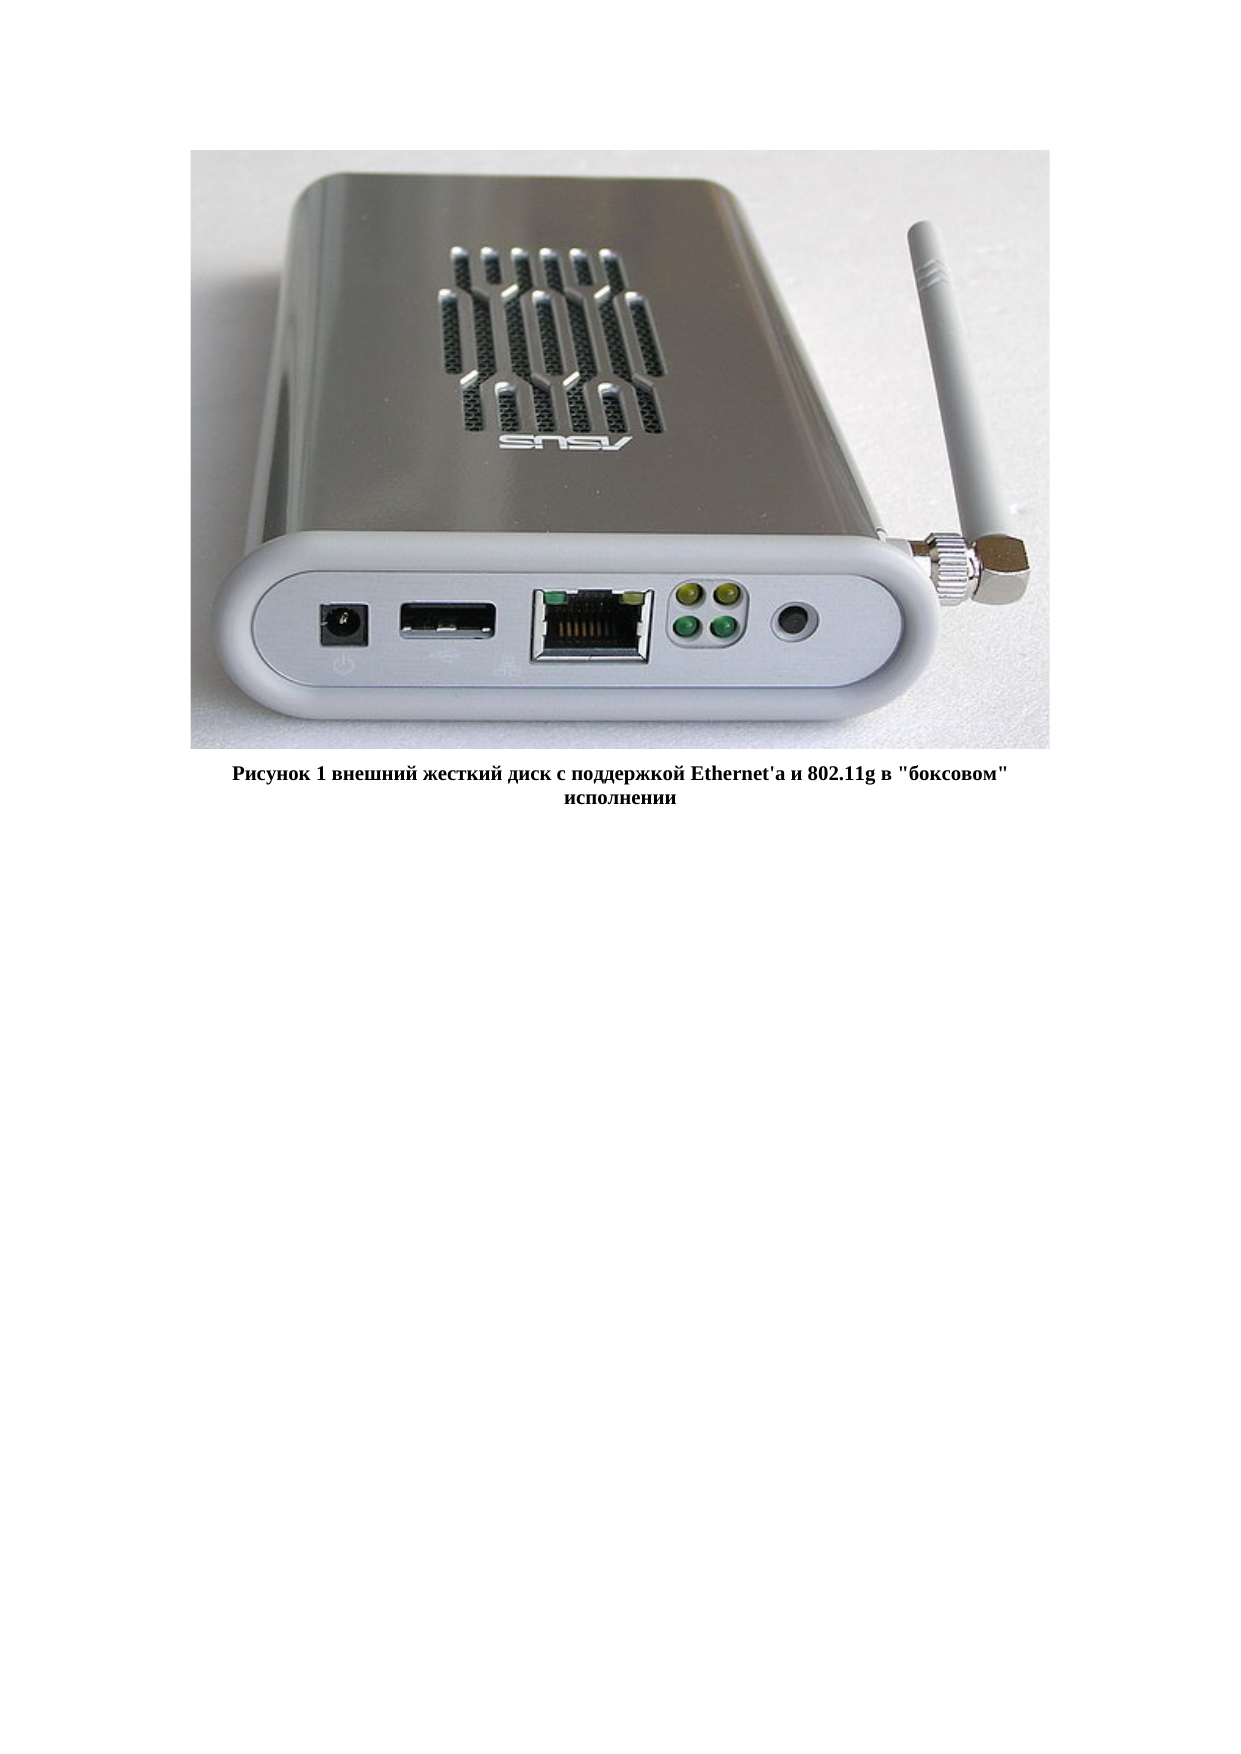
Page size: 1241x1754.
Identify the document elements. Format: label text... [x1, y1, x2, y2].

text Рисунок 1 внешний жесткий диск с поддержкой Ethernet'а и 802.11g в "боксовом" исполнении [187, 761, 1053, 809]
picture [190, 150, 1050, 749]
